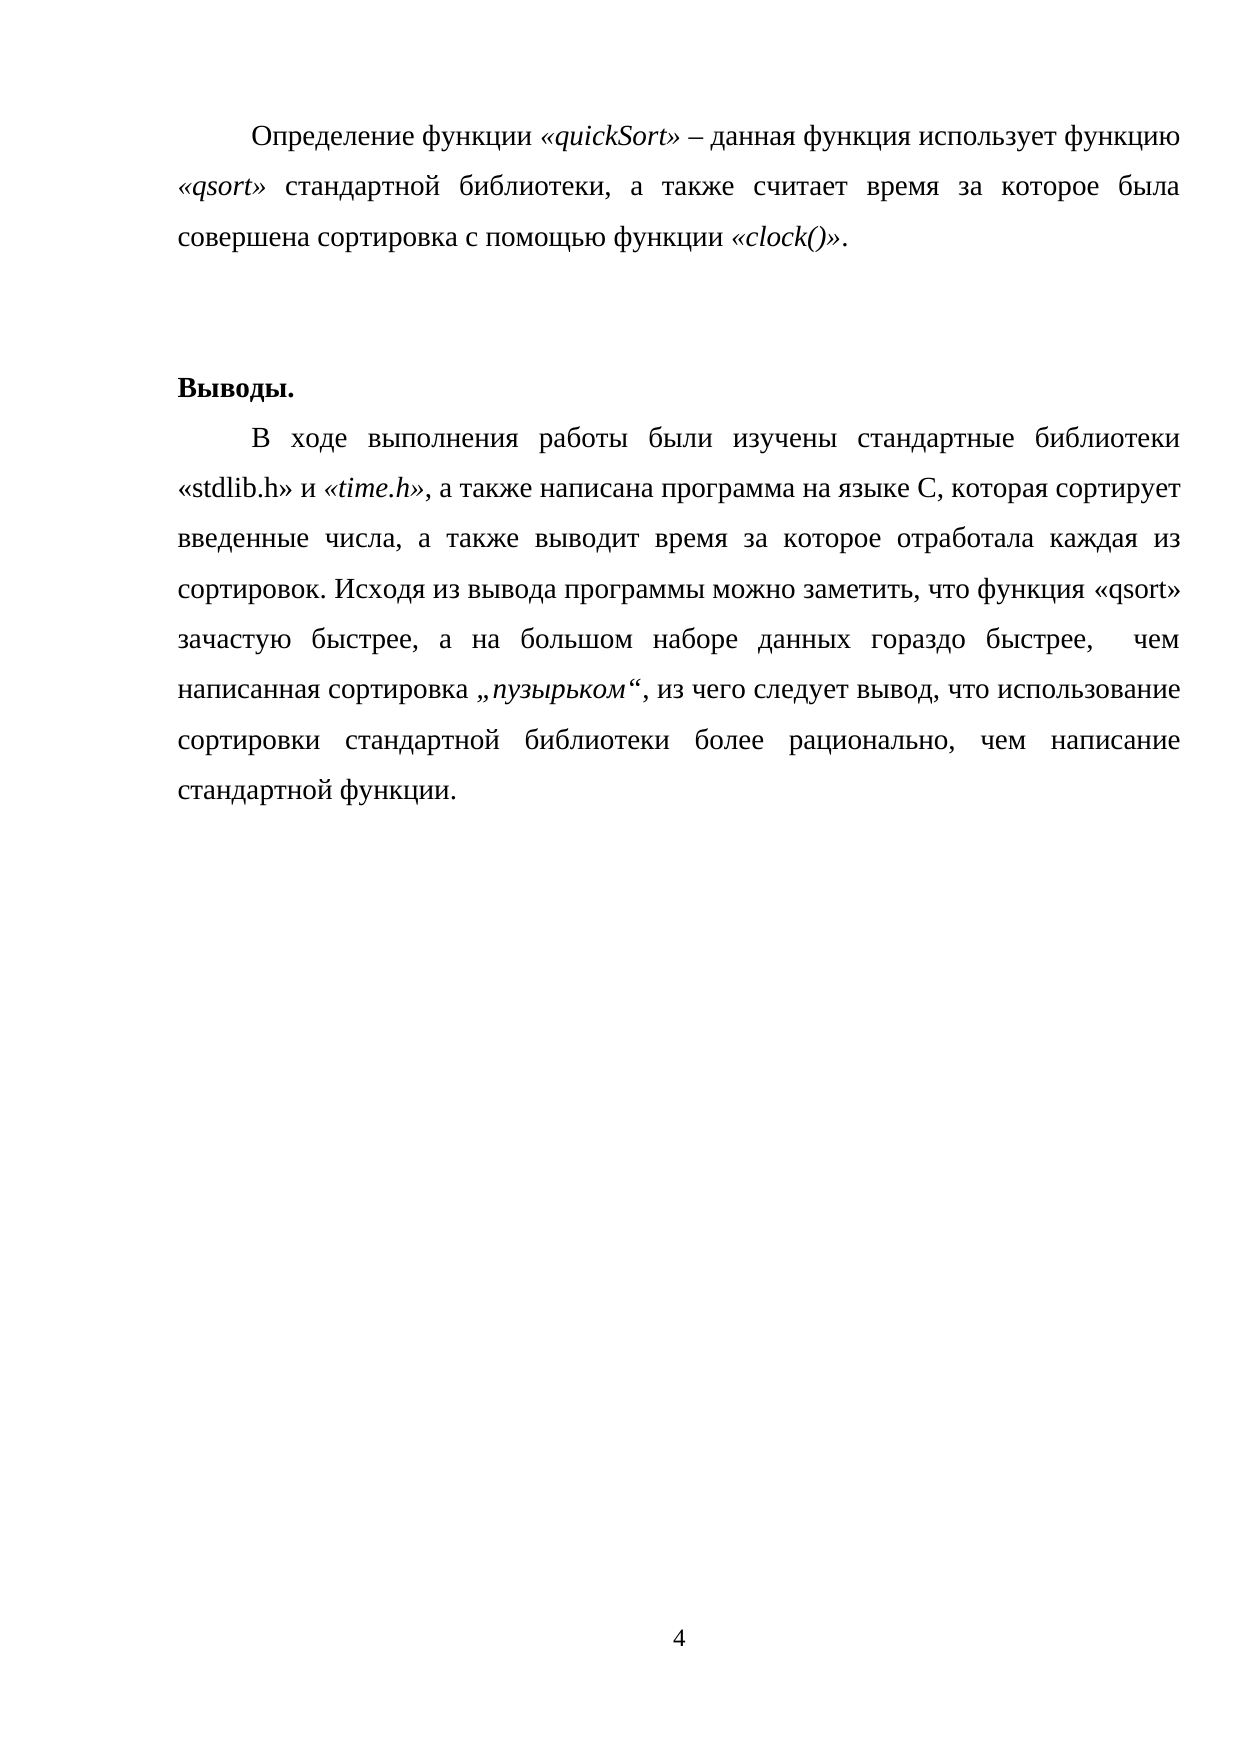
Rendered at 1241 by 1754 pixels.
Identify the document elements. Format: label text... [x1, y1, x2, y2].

text Определение функции «quickSort» – данная функция использует функцию «qsort» стандартной библиотеки, а также считает время за которое была совершена сортировка с помощью функции «clock()». [177, 118, 1181, 252]
text Выводы. [177, 370, 1181, 403]
text В ходе выполнения работы были изучены стандартные библиотеки «stdlib.h» и «time.h», а также написана программа на языке С, которая сортирует введенные числа, а также выводит время за которое отработала каждая из сортировок. Исходя из вывода программы можно заметить, что функция «qsort» зачастую быстрее, а на большом наборе данных гораздо быстрее, чем написанная сортировка „пузырьком“, из чего следует вывод, что использование сортировки стандартной библиотеки более рационально, чем написание стандартной функции. [177, 420, 1181, 806]
